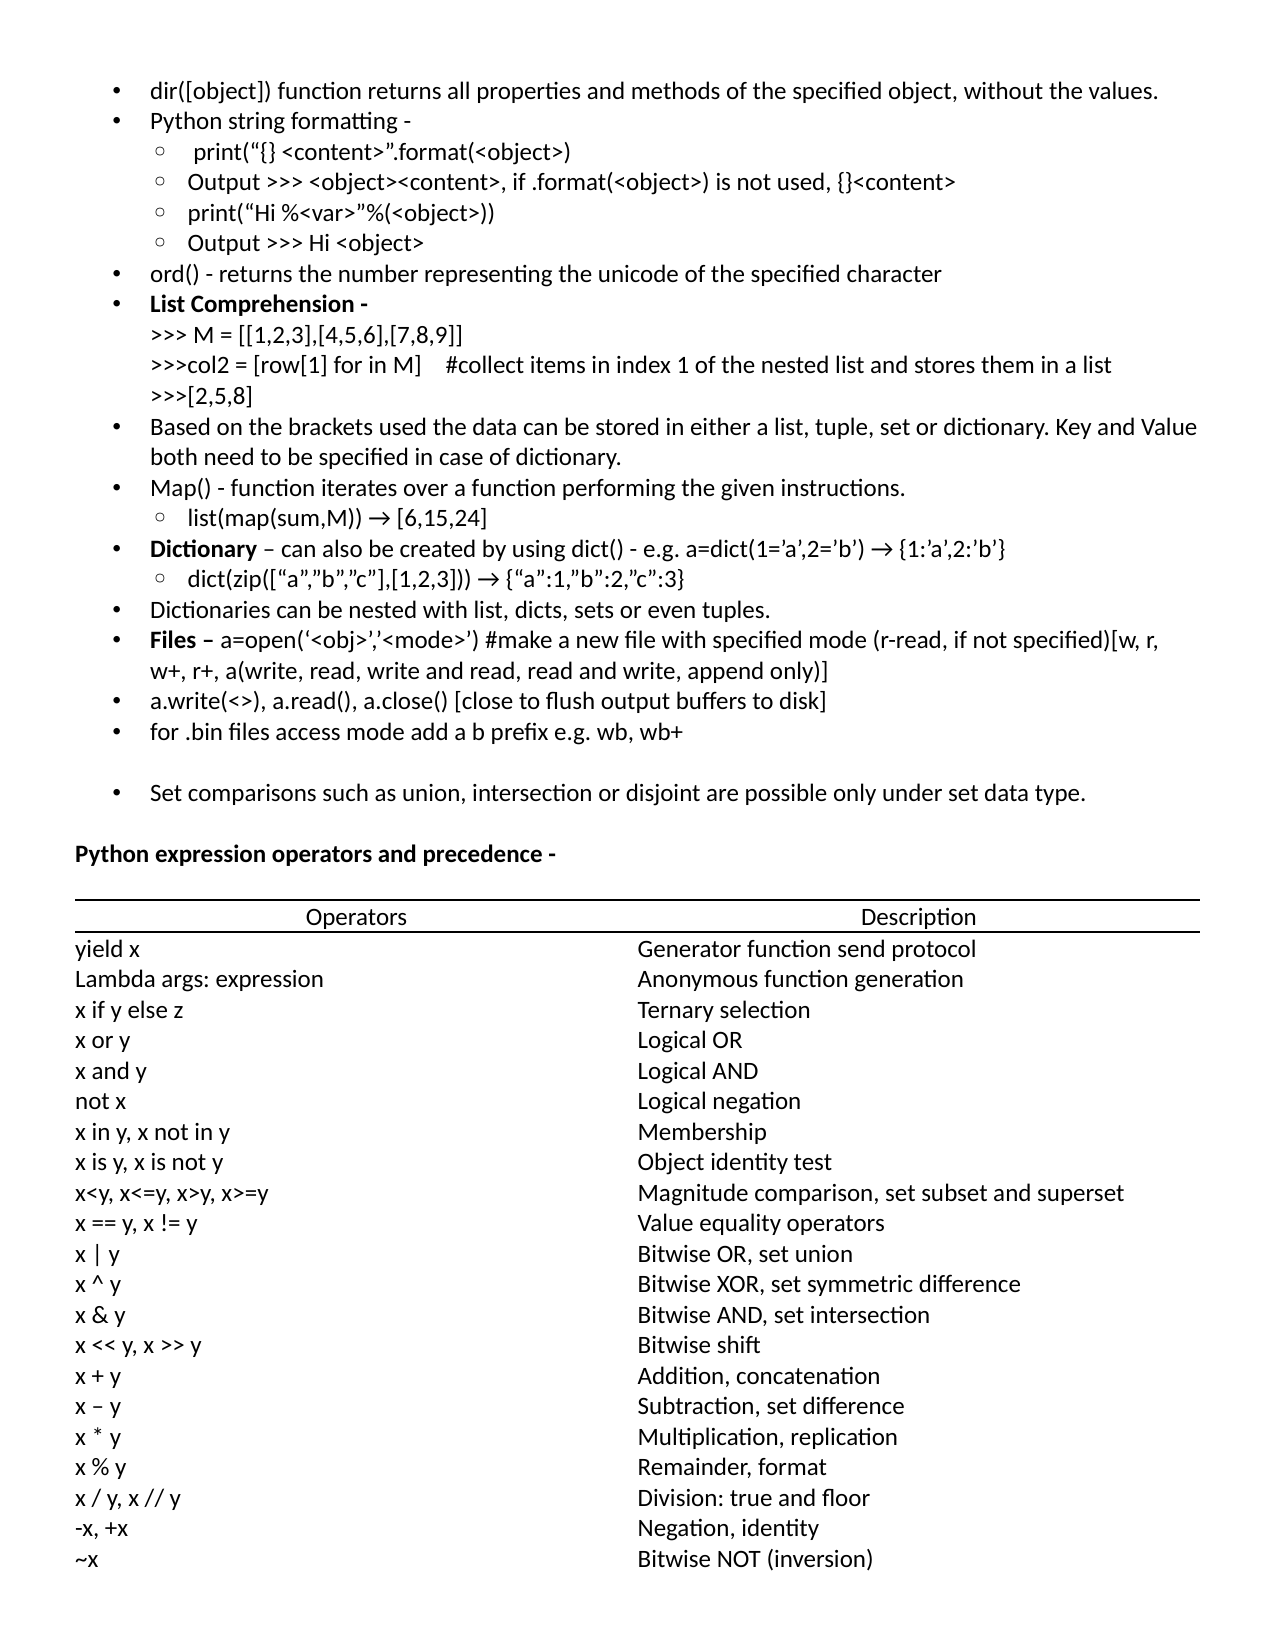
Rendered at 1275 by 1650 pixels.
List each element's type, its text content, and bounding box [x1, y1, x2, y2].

table_cell Addition, concatenation [638, 1360, 1200, 1391]
table_cell Lambda args: expression [75, 963, 637, 994]
table_cell x == y, x != y [75, 1208, 637, 1238]
list Map() - function iterates over a function performing the given instructions. [112, 472, 1200, 502]
table_cell Membership [638, 1116, 1200, 1146]
list List Comprehension - [112, 289, 1200, 319]
table_cell Bitwise NOT (inversion) [638, 1543, 1200, 1574]
table_cell Multiplication, replication [638, 1421, 1200, 1452]
list print(“{} <content>”.format(<object>) [150, 136, 1200, 167]
list dir([object]) function returns all properties and methods of the specified object, without the values. [112, 75, 1200, 106]
list Files – a=open(‘<obj>’,’<mode>’) #make a new file with specified mode (r-read, if not specified)[w, r, w+, r+, a(write, read, write and read, read and write, append only)] [112, 624, 1200, 685]
table_cell Subtraction, set difference [638, 1391, 1200, 1421]
list Dictionary – can also be created by using dict() - e.g. a=dict(1=’a’,2=’b’) → {1:’a’,2:’b’} [112, 533, 1200, 563]
list Dictionaries can be nested with list, dicts, sets or even tuples. [112, 594, 1200, 624]
table_cell x | y [75, 1238, 637, 1268]
table_cell Negation, identity [638, 1513, 1200, 1543]
text Python expression operators and precedence - [75, 838, 1200, 868]
table_cell Magnitude comparison, set subset and superset [638, 1177, 1200, 1207]
table_cell Bitwise XOR, set symmetric difference [638, 1269, 1200, 1299]
list dict(zip([“a”,”b”,”c”],[1,2,3])) → {“a”:1,”b”:2,”c”:3} [150, 563, 1200, 594]
list Output >>> Hi <object> [150, 228, 1200, 258]
list Python string formatting - [112, 106, 1200, 136]
table_header Description [638, 901, 1200, 931]
table_cell ~x [75, 1543, 637, 1574]
table_cell x if y else z [75, 994, 637, 1024]
table_cell x & y [75, 1299, 637, 1329]
table_cell not x [75, 1085, 637, 1116]
table_cell x or y [75, 1024, 637, 1055]
list print(“Hi %<var>”%(<object>)) [150, 197, 1200, 228]
table_cell x – y [75, 1391, 637, 1421]
table_cell Ternary selection [638, 994, 1200, 1024]
table_cell Logical OR [638, 1024, 1200, 1055]
table_cell Bitwise OR, set union [638, 1238, 1200, 1268]
table_cell x is y, x is not y [75, 1146, 637, 1177]
table_cell x << y, x >> y [75, 1330, 637, 1360]
table_cell Bitwise AND, set intersection [638, 1299, 1200, 1329]
table_header Operators [75, 901, 637, 931]
list >>>col2 = [row[1] for in M] #collect items in index 1 of the nested list and stores them in a list [112, 350, 1200, 380]
table_cell x % y [75, 1452, 637, 1482]
table_cell Value equality operators [638, 1208, 1200, 1238]
list >>> M = [[1,2,3],[4,5,6],[7,8,9]] [112, 319, 1200, 350]
list for .bin files access mode add a b prefix e.g. wb, wb+ [112, 716, 1200, 746]
table_cell -x, +x [75, 1513, 637, 1543]
table_cell Anonymous function generation [638, 963, 1200, 994]
table_cell Generator function send protocol [638, 933, 1200, 963]
table_cell Logical AND [638, 1055, 1200, 1085]
list a.write(<>), a.read(), a.close() [close to flush output buffers to disk] [112, 685, 1200, 716]
list list(map(sum,M)) → [6,15,24] [150, 502, 1200, 533]
table_cell yield x [75, 933, 637, 963]
list >>>[2,5,8] [112, 380, 1200, 411]
table_cell Logical negation [638, 1085, 1200, 1116]
table_cell x / y, x // y [75, 1482, 637, 1513]
list Set comparisons such as union, intersection or disjoint are possible only under set data type. [112, 777, 1200, 807]
list Output >>> <object><content>, if .format(<object>) is not used, {}<content> [150, 167, 1200, 197]
table_cell x * y [75, 1421, 637, 1452]
table_cell Object identity test [638, 1146, 1200, 1177]
table_cell Remainder, format [638, 1452, 1200, 1482]
table_cell x ^ y [75, 1269, 637, 1299]
list Based on the brackets used the data can be stored in either a list, tuple, set or dictionary. Key and Value both need to be specified in case of dictionary. [112, 411, 1200, 472]
table_cell x<y, x<=y, x>y, x>=y [75, 1177, 637, 1207]
table_cell x in y, x not in y [75, 1116, 637, 1146]
table_cell x and y [75, 1055, 637, 1085]
table_cell Division: true and floor [638, 1482, 1200, 1513]
table_cell x + y [75, 1360, 637, 1391]
list ord() - returns the number representing the unicode of the specified character [112, 258, 1200, 289]
table_cell Bitwise shift [638, 1330, 1200, 1360]
